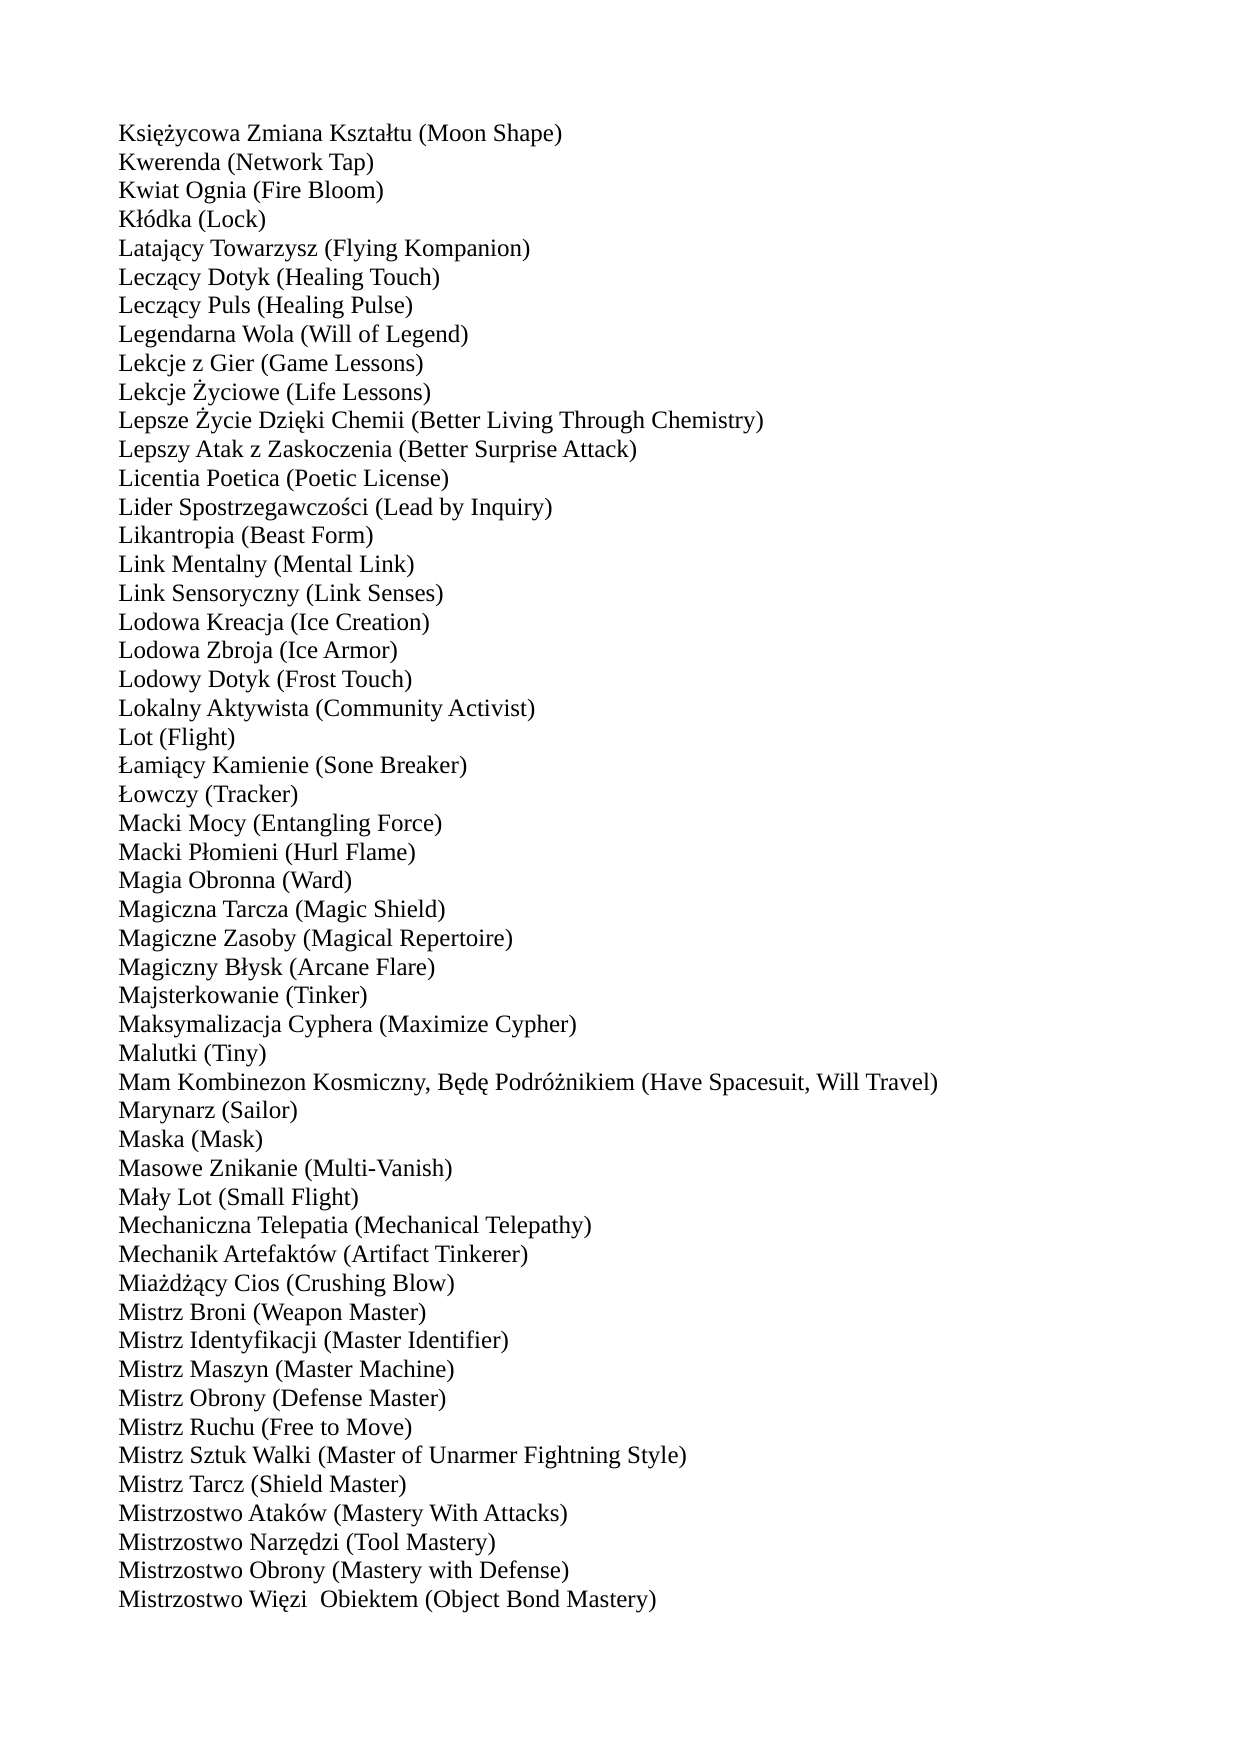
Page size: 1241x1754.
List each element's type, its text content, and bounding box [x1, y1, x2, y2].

text Lekcje z Gier (Game Lessons) [118, 348, 1122, 377]
text Lekcje Życiowe (Life Lessons) [118, 377, 1122, 406]
text Macki Płomieni (Hurl Flame) [118, 837, 1122, 866]
text Legendarna Wola (Will of Legend) [118, 319, 1122, 348]
text Łowczy (Tracker) [118, 779, 1122, 808]
text Leczący Puls (Healing Pulse) [118, 291, 1122, 319]
text Maska (Mask) [118, 1124, 1122, 1153]
text Mechaniczna Telepatia (Mechanical Telepathy) [118, 1211, 1122, 1239]
text Malutki (Tiny) [118, 1038, 1122, 1067]
text Marynarz (Sailor) [118, 1096, 1122, 1124]
text Mistrz Sztuk Walki (Master of Unarmer Fightning Style) [118, 1441, 1122, 1469]
text Mistrz Identyfikacji (Master Identifier) [118, 1326, 1122, 1354]
text Księżycowa Zmiana Kształtu (Moon Shape) [118, 118, 1122, 147]
text Mistrz Obrony (Defense Master) [118, 1383, 1122, 1412]
text Licentia Poetica (Poetic License) [118, 463, 1122, 492]
text Lider Spostrzegawczości (Lead by Inquiry) [118, 492, 1122, 521]
text Macki Mocy (Entangling Force) [118, 808, 1122, 837]
text Lodowy Dotyk (Frost Touch) [118, 664, 1122, 693]
text Mistrz Tarcz (Shield Master) [118, 1469, 1122, 1498]
text Mistrz Broni (Weapon Master) [118, 1297, 1122, 1326]
text Mistrzostwo Ataków (Mastery With Attacks) [118, 1498, 1122, 1527]
text Link Mentalny (Mental Link) [118, 549, 1122, 578]
text Mistrz Maszyn (Master Machine) [118, 1354, 1122, 1383]
text Latający Towarzysz (Flying Kompanion) [118, 233, 1122, 262]
text Lodowa Zbroja (Ice Armor) [118, 636, 1122, 664]
text Lokalny Aktywista (Community Activist) [118, 693, 1122, 722]
text Magiczne Zasoby (Magical Repertoire) [118, 923, 1122, 952]
text Link Sensoryczny (Link Senses) [118, 578, 1122, 607]
text Łamiący Kamienie (Sone Breaker) [118, 751, 1122, 779]
text Magiczna Tarcza (Magic Shield) [118, 894, 1122, 923]
text Mistrz Ruchu (Free to Move) [118, 1412, 1122, 1441]
text Mistrzostwo Narzędzi (Tool Mastery) [118, 1527, 1122, 1556]
text Kłódka (Lock) [118, 204, 1122, 233]
text Magia Obronna (Ward) [118, 866, 1122, 894]
text Masowe Znikanie (Multi-Vanish) [118, 1153, 1122, 1182]
text Mechanik Artefaktów (Artifact Tinkerer) [118, 1239, 1122, 1268]
text Mam Kombinezon Kosmiczny, Będę Podróżnikiem (Have Spacesuit, Will Travel) [118, 1067, 1122, 1096]
text Maksymalizacja Cyphera (Maximize Cypher) [118, 1009, 1122, 1038]
text Mały Lot (Small Flight) [118, 1182, 1122, 1211]
text Kwiat Ognia (Fire Bloom) [118, 176, 1122, 204]
text Miażdżący Cios (Crushing Blow) [118, 1268, 1122, 1297]
text Leczący Dotyk (Healing Touch) [118, 262, 1122, 291]
text Lepszy Atak z Zaskoczenia (Better Surprise Attack) [118, 434, 1122, 463]
text Lodowa Kreacja (Ice Creation) [118, 607, 1122, 636]
text Majsterkowanie (Tinker) [118, 981, 1122, 1009]
text Mistrzostwo Obrony (Mastery with Defense) [118, 1556, 1122, 1584]
text Mistrzostwo Więzi Obiektem (Object Bond Mastery) [118, 1584, 1122, 1613]
text Magiczny Błysk (Arcane Flare) [118, 952, 1122, 981]
text Kwerenda (Network Tap) [118, 147, 1122, 176]
text Lot (Flight) [118, 722, 1122, 751]
text Likantropia (Beast Form) [118, 521, 1122, 549]
text Lepsze Życie Dzięki Chemii (Better Living Through Chemistry) [118, 406, 1122, 434]
